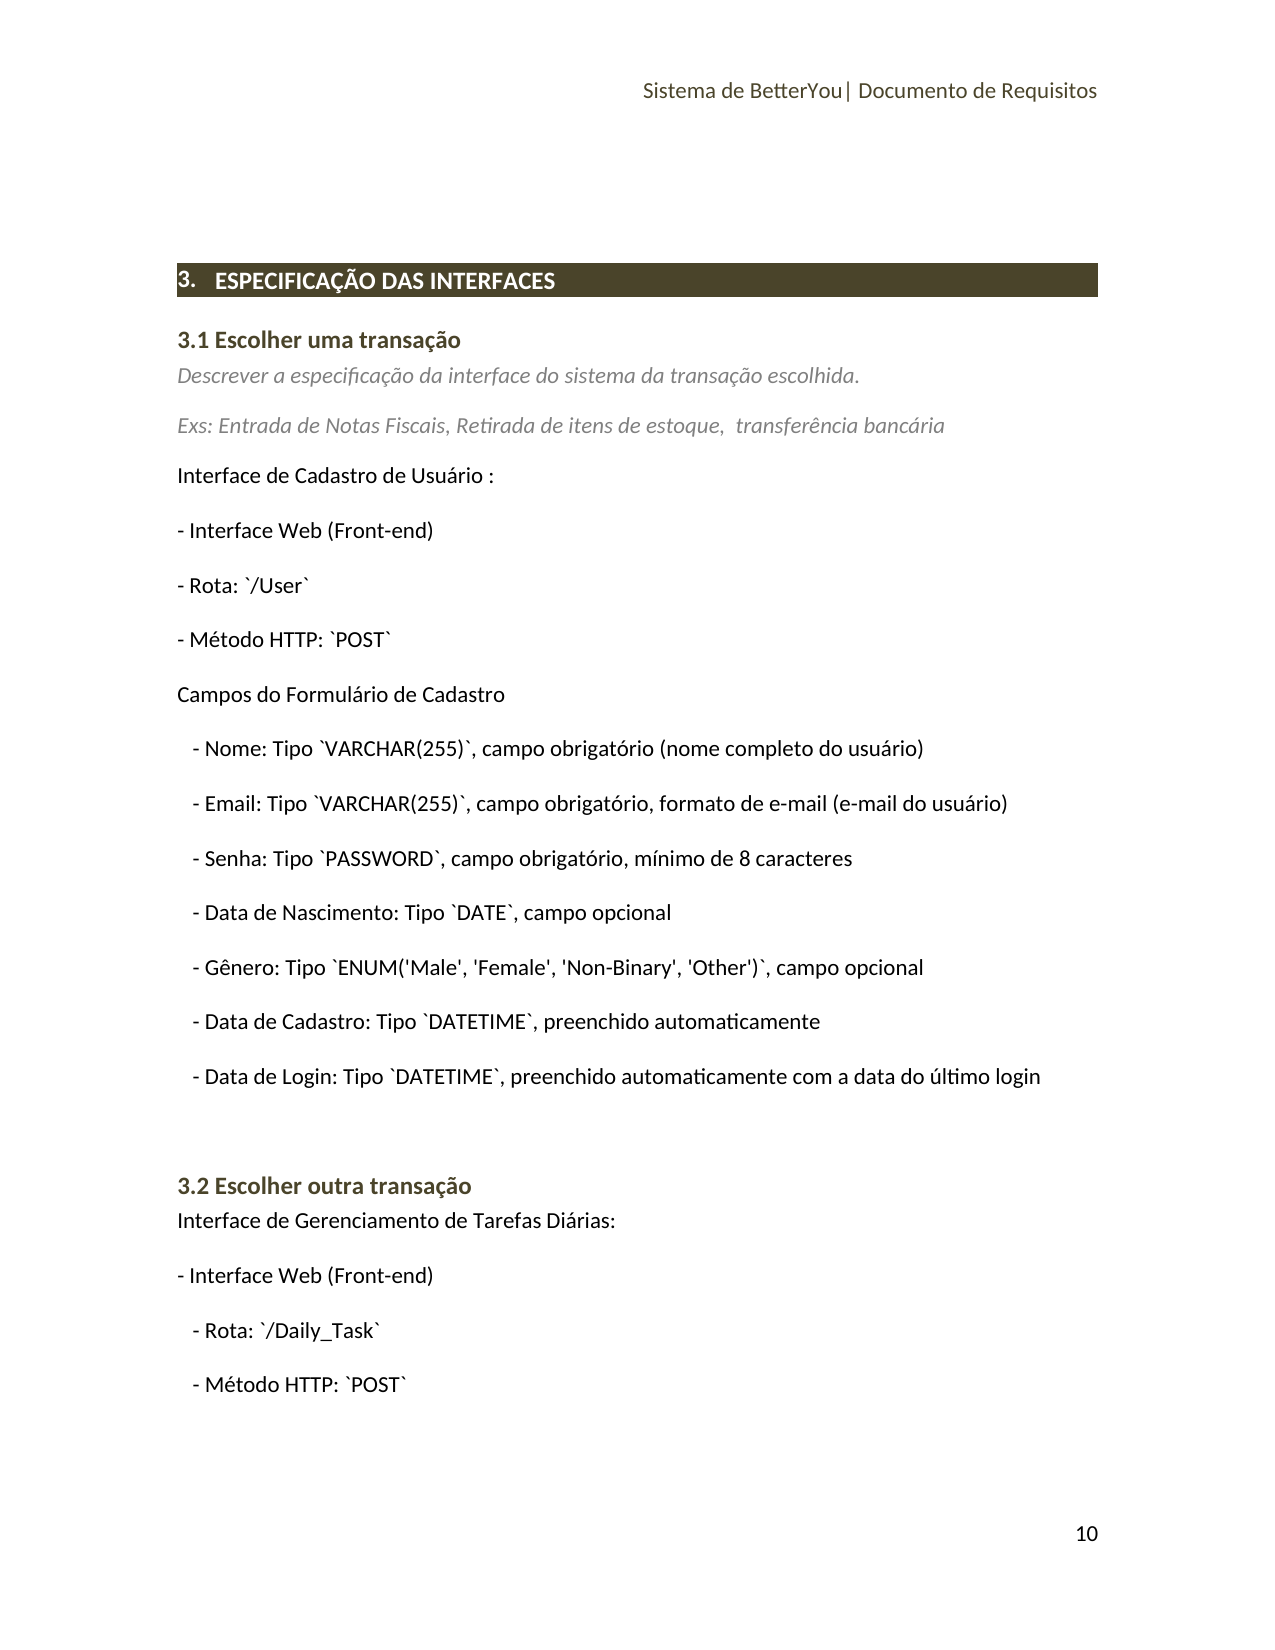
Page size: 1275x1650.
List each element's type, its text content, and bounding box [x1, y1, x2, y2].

subtitle - Nome: Tipo `VARCHAR(255)`, campo obrigatório (nome completo do usuário) [177, 733, 1098, 763]
subtitle Descrever a especificação da interface do sistema da transação escolhida. [177, 360, 1098, 389]
subtitle - Rota: `/User` [177, 569, 1098, 599]
subtitle Campos do Formulário de Cadastro [177, 679, 1098, 708]
subtitle - Método HTTP: `POST` [177, 1369, 1098, 1398]
subtitle - Senha: Tipo `PASSWORD`, campo obrigatório, mínimo de 8 caracteres [177, 842, 1098, 872]
subtitle Interface de Gerenciamento de Tarefas Diárias: [177, 1205, 1098, 1235]
subtitle - Gênero: Tipo `ENUM('Male', 'Female', 'Non-Binary', 'Other')`, campo opcional [177, 952, 1098, 981]
subtitle 3.2 Escolher outra transação [177, 1168, 1098, 1201]
subtitle - Data de Login: Tipo `DATETIME`, preenchido automaticamente com a data do último login [177, 1061, 1098, 1090]
subtitle - Interface Web (Front-end) [177, 1260, 1098, 1289]
subtitle - Data de Nascimento: Tipo `DATE`, campo opcional [177, 897, 1098, 926]
subtitle Exs: Entrada de Notas Fiscais, Retirada de itens de estoque, transferência bancária [177, 410, 1098, 439]
subtitle - Interface Web (Front-end) [177, 515, 1098, 544]
subtitle - Método HTTP: `POST` [177, 624, 1098, 653]
subtitle - Data de Cadastro: Tipo `DATETIME`, preenchido automaticamente [177, 1006, 1098, 1036]
subtitle - Rota: `/Daily_Task` [177, 1314, 1098, 1344]
subtitle - Email: Tipo `VARCHAR(255)`, campo obrigatório, formato de e-mail (e-mail do usuário) [177, 788, 1098, 817]
subtitle ESPECIFICAÇÃO DAS INTERFACES [177, 263, 1098, 297]
subtitle 3.1 Escolher uma transação [177, 323, 1098, 355]
subtitle Interface de Cadastro de Usuário : [177, 460, 1098, 490]
